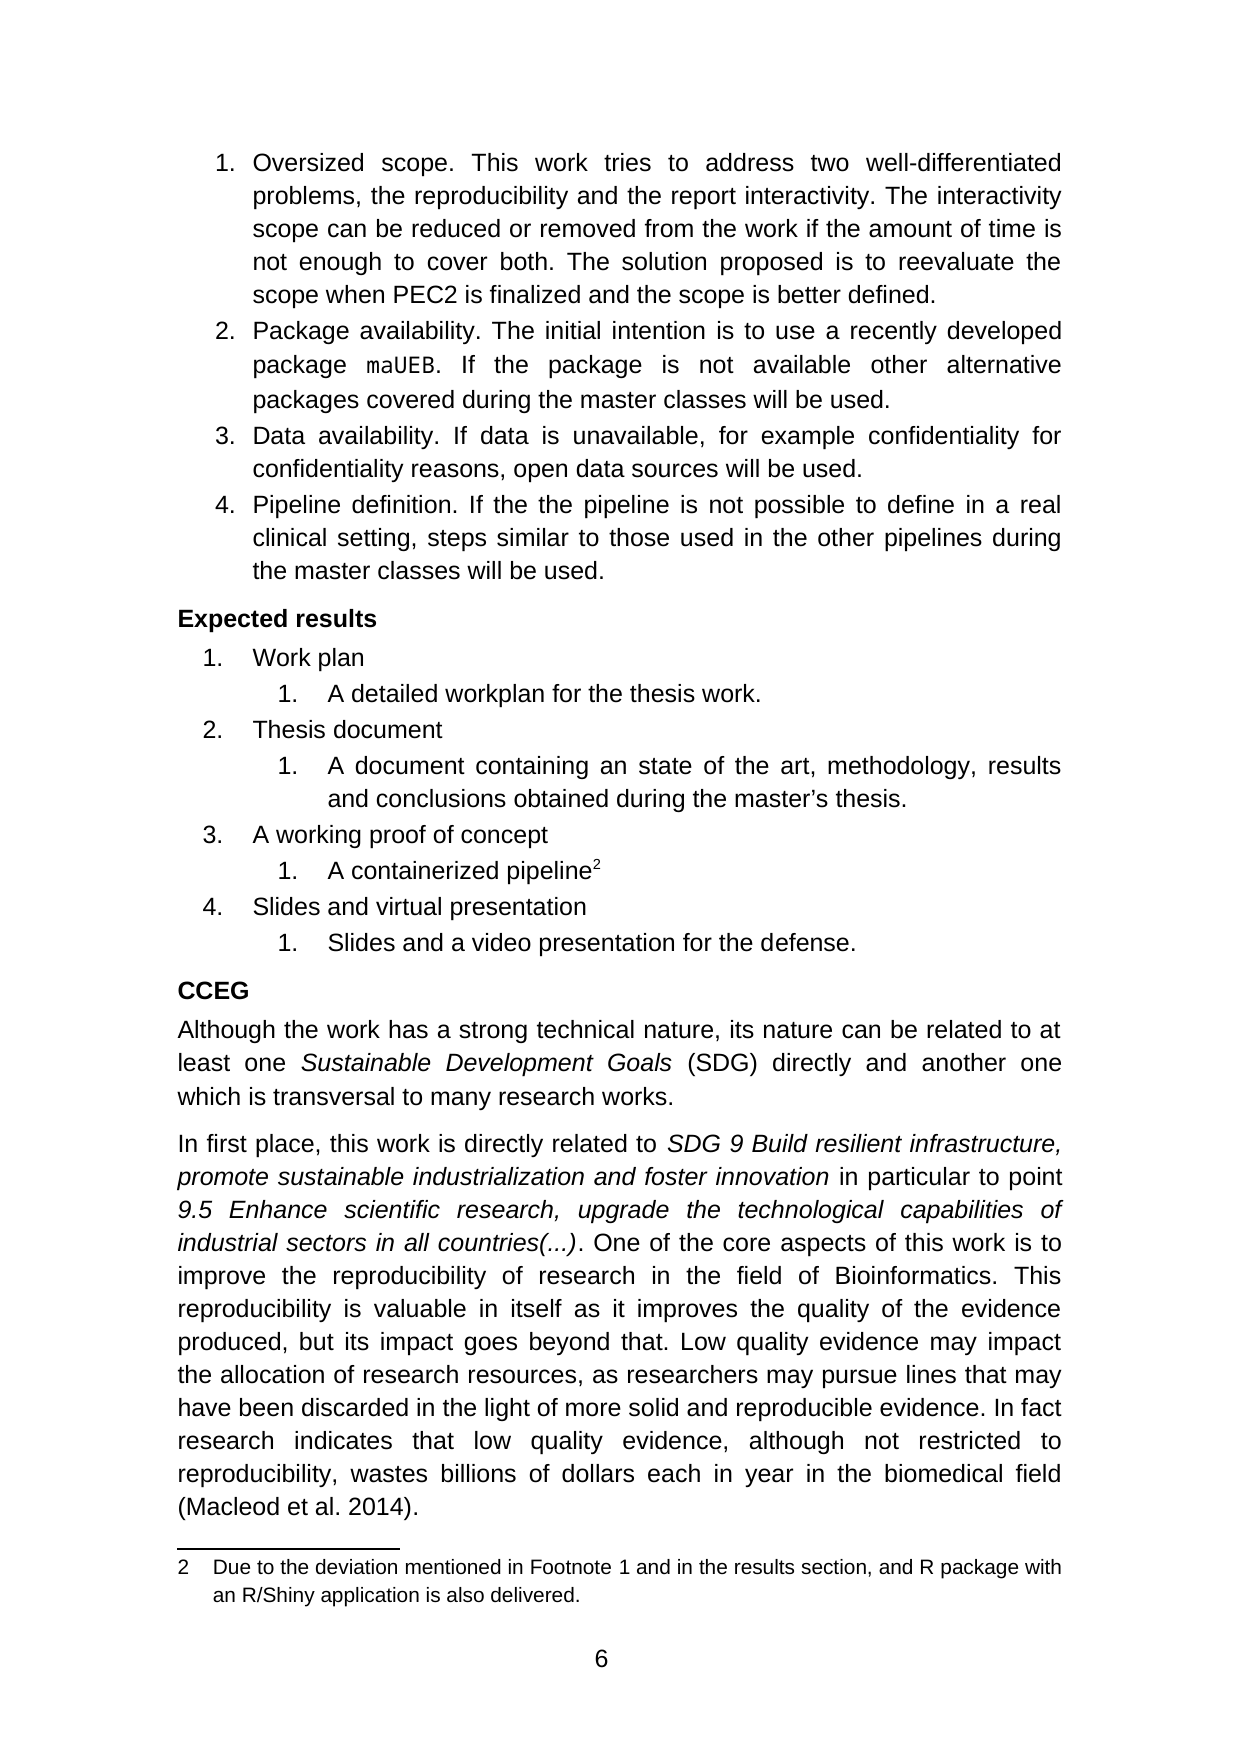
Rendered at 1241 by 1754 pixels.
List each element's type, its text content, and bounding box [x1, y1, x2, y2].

list A containerized pipeline [277, 856, 1063, 885]
text In first place, this work is directly related to SDG 9 Build resilient infrastructure, promote sustainable industrialization and foster innovation in particular to point 9.5 Enhance scientific research, upgrade the technological capabilities of industrial sectors in all countries(...). One of the core aspects of this work is to improve the reproducibility of research in the field of Bioinformatics. This reproducibility is valuable in itself as it improves the quality of the evidence produced, but its impact goes beyond that. Low quality evidence may impact the allocation of research resources, as researchers may pursue lines that may have been discarded in the light of more solid and reproducible evidence. In fact research indicates that low quality evidence, although not restricted to reproducibility, wastes billions of dollars each in year in the biomedical field (Macleod et al. 2014). [177, 1129, 1063, 1521]
list Slides and a video presentation for the defense. [277, 928, 1063, 957]
text Although the work has a strong technical nature, its nature can be related to at least one Sustainable Development Goals (SDG) directly and another one which is transversal to many research works. [177, 1015, 1063, 1110]
subtitle CCEG [177, 976, 1063, 1005]
subtitle Expected results [177, 604, 1063, 633]
list A detailed workplan for the thesis work. [277, 679, 1063, 708]
list A working proof of concept [202, 820, 1063, 849]
list Pipeline definition. If the the pipeline is not possible to define in a real clinical setting, steps similar to those used in the other pipelines during the master classes will be used. [215, 490, 1063, 585]
list Slides and virtual presentation [202, 892, 1063, 921]
list Thesis document [202, 715, 1063, 744]
list A document containing an state of the art, methodology, results and conclusions obtained during the master’s thesis. [277, 751, 1063, 813]
list Oversized scope. This work tries to address two well-differentiated problems, the reproducibility and the report interactivity. The interactivity scope can be reduced or removed from the work if the amount of time is not enough to cover both. The solution proposed is to reevaluate the scope when PEC2 is finalized and the scope is better defined. [215, 148, 1063, 308]
list Work plan [202, 643, 1063, 672]
list Due to the deviation mentioned in Footnote 1 and in the results section, and R package with an R/Shiny application is also delivered. [177, 1555, 1063, 1607]
list Data availability. If data is unavailable, for example confidentiality for confidentiality reasons, open data sources will be used. [215, 421, 1063, 483]
list Package availability. The initial intention is to use a recently developed package maUEB. If the package is not available other alternative packages covered during the master classes will be used. [215, 316, 1063, 413]
